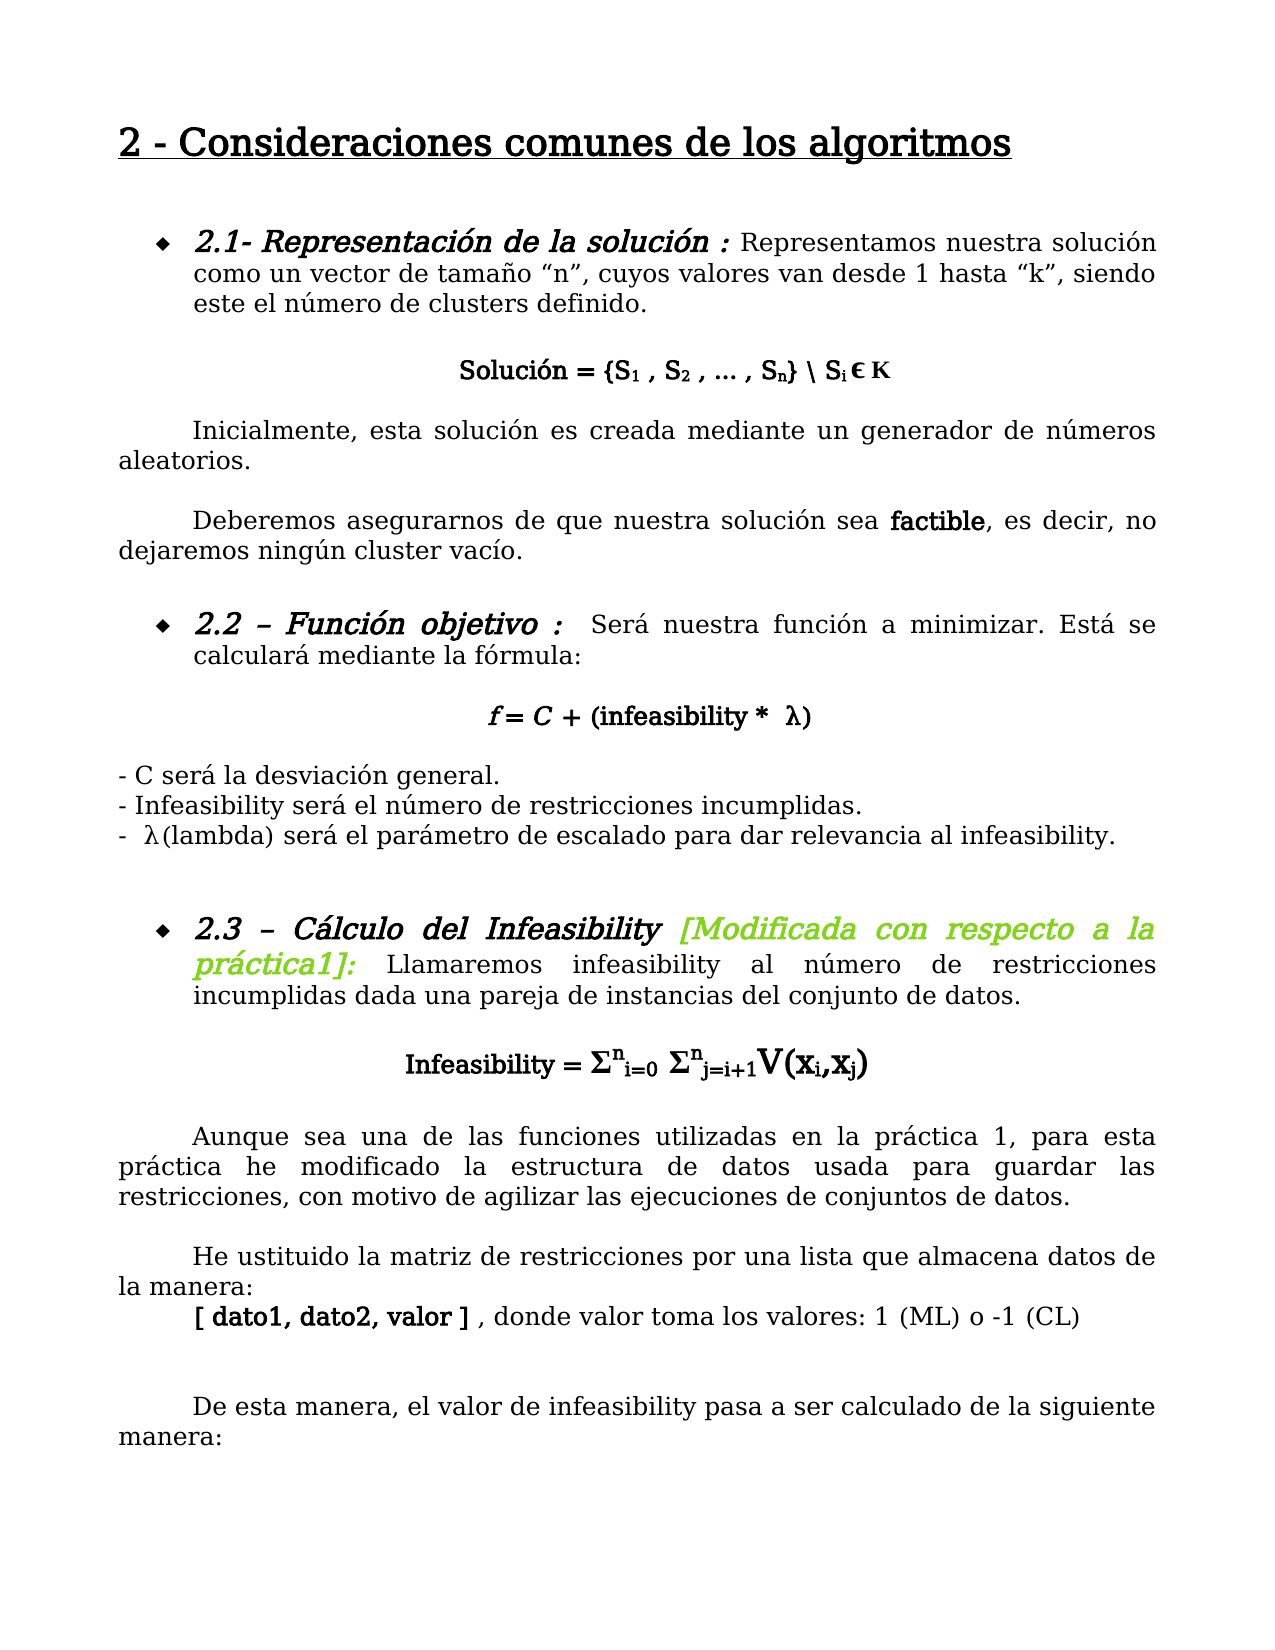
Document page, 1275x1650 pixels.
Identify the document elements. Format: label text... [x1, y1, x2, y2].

text Inicialmente, esta solución es creada mediante un generador de números aleatorios. [118, 415, 1157, 475]
text Infeasibility = Σni=0 Σnj=i+1V(xi,xj) [118, 1040, 1157, 1080]
list 2.2 – Función objetivo : Será nuestra función a minimizar. Está se calculará mediante la fórmula: [156, 605, 1157, 670]
text - λ(lambda) será el parámetro de escalado para dar relevancia al infeasibility. [118, 820, 1157, 850]
text - Infeasibility será el número de restricciones incumplidas. [118, 790, 1157, 820]
text 2 - Consideraciones comunes de los algoritmos [118, 118, 1157, 163]
text Solución = {S1 , S2 , … , Sn} \ Si ϵ K [118, 348, 1157, 386]
text De esta manera, el valor de infeasibility pasa a ser calculado de la siguiente manera: [118, 1390, 1157, 1450]
text f = 𝐶 + (infeasibility * λ) [118, 700, 1157, 730]
text - C será la desviación general. [118, 760, 1157, 790]
text Aunque sea una de las funciones utilizadas en la práctica 1, para esta práctica he modificado la estructura de datos usada para guardar las restricciones, con motivo de agilizar las ejecuciones de conjuntos de datos. [118, 1120, 1157, 1210]
list 2.1- Representación de la solución : Representamos nuestra solución como un vector de tamaño “n”, cuyos valores van desde 1 hasta “k”, siendo este el número de clusters definido. [156, 223, 1157, 318]
list 2.3 – Cálculo del Infeasibility [Modificada con respecto a la práctica1]: Llamaremos infeasibility al número de restricciones incumplidas dada una pareja de instancias del conjunto de datos. [156, 910, 1157, 1010]
text [ dato1, dato2, valor ] , donde valor toma los valores: 1 (ML) o -1 (CL) [118, 1300, 1157, 1330]
text He ustituido la matriz de restricciones por una lista que almacena datos de la manera: [118, 1240, 1157, 1300]
text Deberemos asegurarnos de que nuestra solución sea factible, es decir, no dejaremos ningún cluster vacío. [118, 505, 1157, 565]
